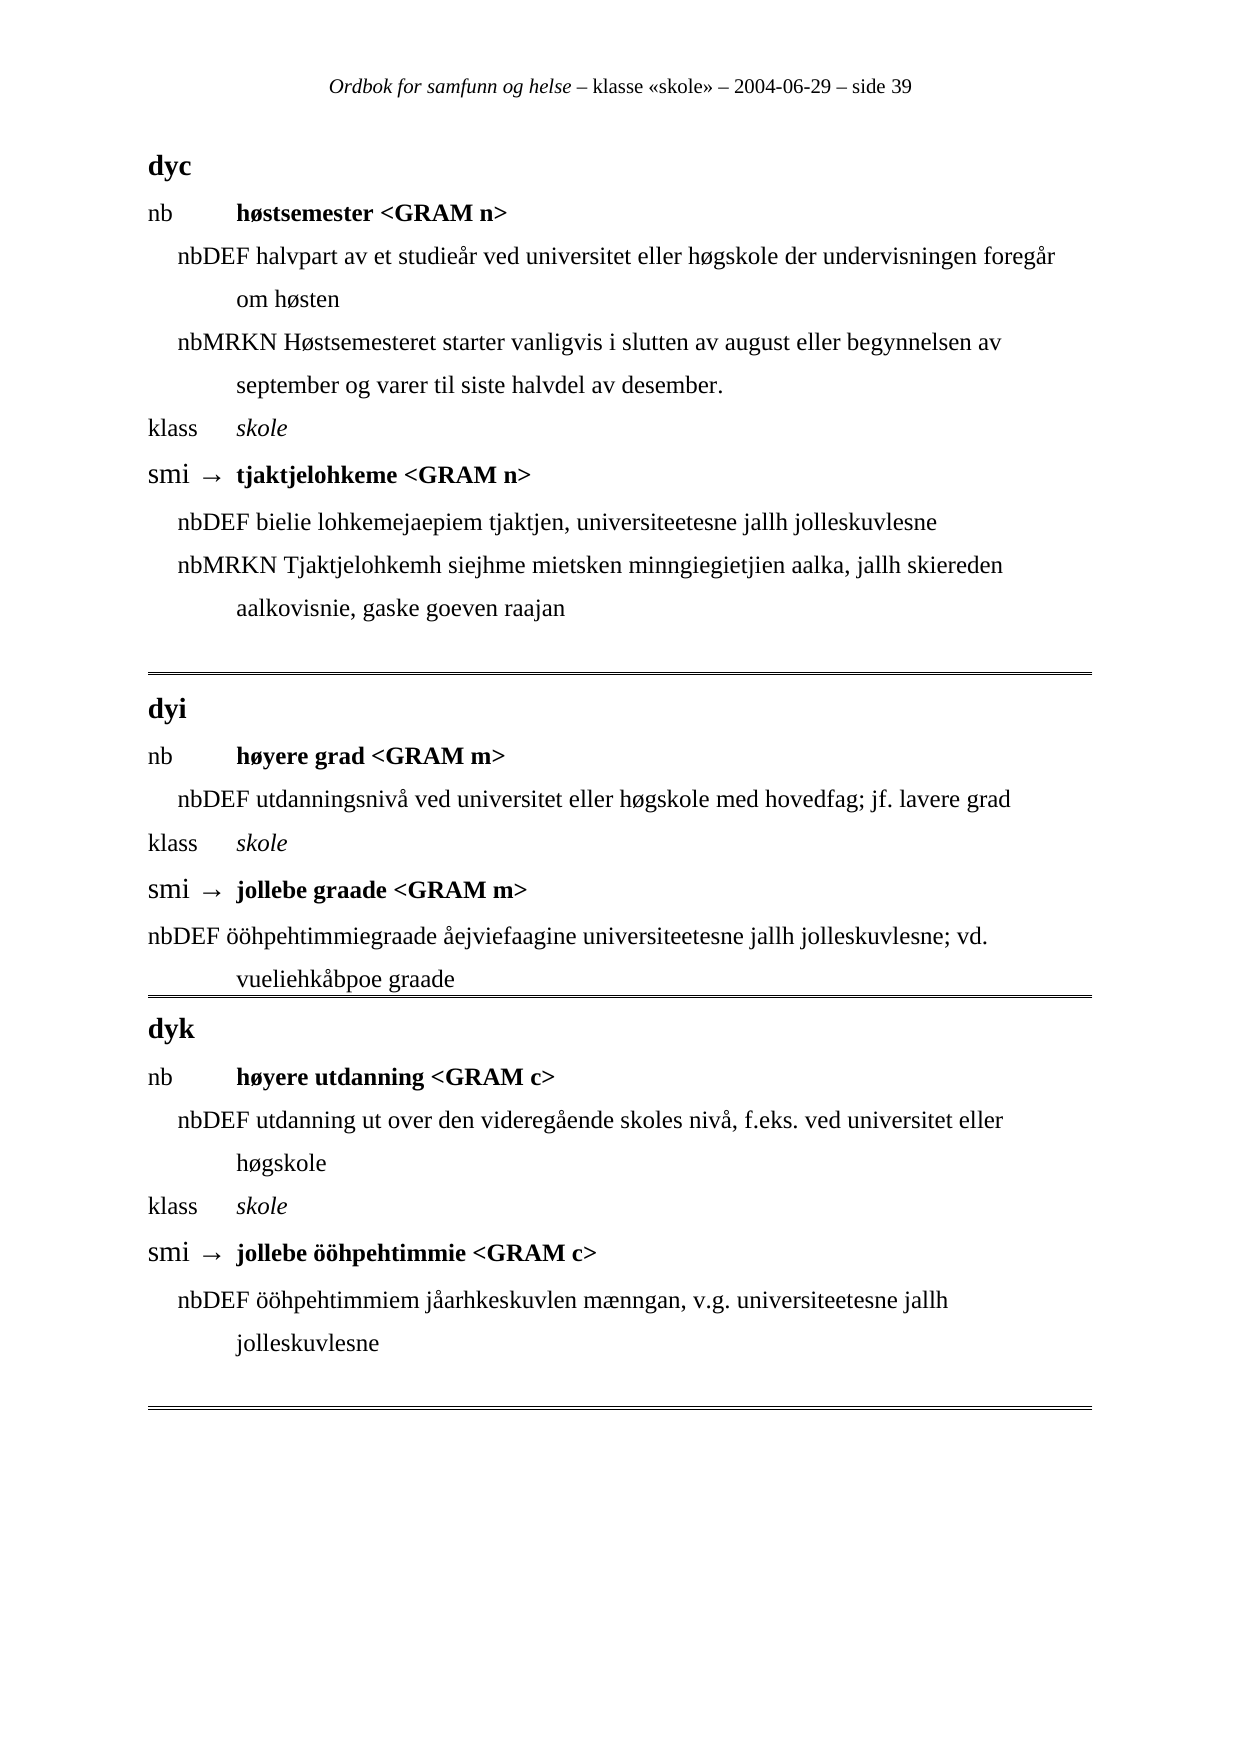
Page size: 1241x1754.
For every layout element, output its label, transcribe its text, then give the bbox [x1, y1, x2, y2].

text nb høstsemester <GRAM n> [148, 198, 1092, 227]
text nbDEF utdanning ut over den videregående skoles nivå, f.eks. ved universitet eller høgskole [177, 1105, 1092, 1177]
text smi → tjaktjelohkeme <GRAM n> [148, 457, 1092, 490]
text nbMRKN Høstsemesteret starter vanligvis i slutten av august eller begynnelsen av september og varer til siste halvdel av desember. [177, 327, 1092, 399]
text nbMRKN Tjaktjelohkemh siejhme mietsken minngiegietjien aalka, jallh skiereden aalkovisnie, gaske goeven raajan [177, 550, 1092, 622]
text nb høyere grad <GRAM m> [148, 741, 1092, 770]
text nb høyere utdanning <GRAM c> [148, 1062, 1092, 1091]
text nbDEF ööhpehtimmiem jåarhkeskuvlen mænngan, v.g. universiteetesne jallh jolleskuvlesne [177, 1285, 1092, 1357]
text dyc [148, 148, 1092, 181]
text nbDEF utdanningsnivå ved universitet eller høgskole med hovedfag; jf. lavere grad [177, 784, 1092, 813]
text dyi [148, 691, 1092, 724]
text nbDEF halvpart av et studieår ved universitet eller høgskole der undervisningen foregår om høsten [177, 241, 1092, 313]
text dyk [148, 1012, 1092, 1045]
text nbDEF ööhpehtimmiegraade åejviefaagine universiteetesne jallh jolleskuvlesne; vd. vueliehkåbpoe graade [148, 921, 1092, 995]
text klass skole [148, 828, 1092, 856]
text nbDEF bielie lohkemejaepiem tjaktjen, universiteetesne jallh jolleskuvlesne [177, 507, 1092, 536]
text klass skole [148, 1191, 1092, 1220]
text klass skole [148, 413, 1092, 442]
text smi → jollebe ööhpehtimmie <GRAM c> [148, 1234, 1092, 1268]
text smi → jollebe graade <GRAM m> [148, 871, 1092, 904]
